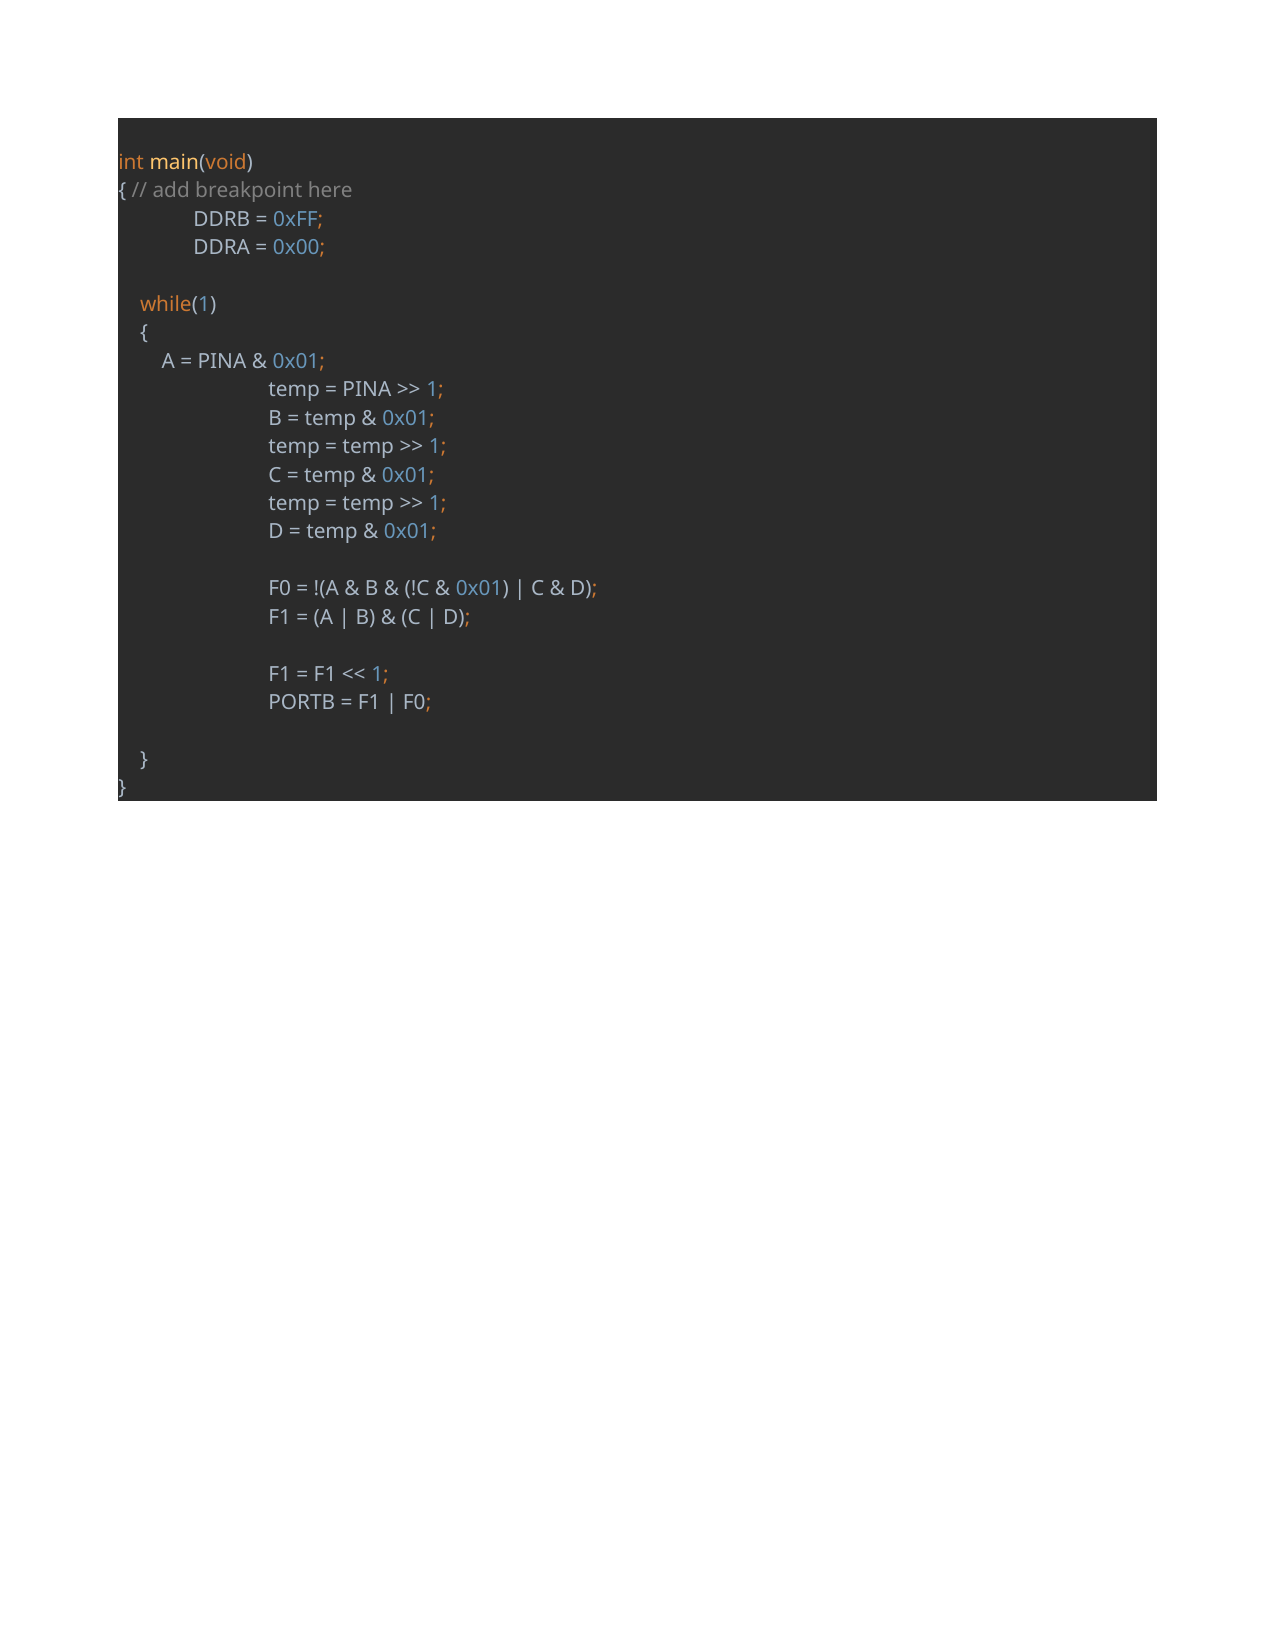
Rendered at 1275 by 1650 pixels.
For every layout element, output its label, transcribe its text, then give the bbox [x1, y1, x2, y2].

text int main(void) { // add breakpoint here DDRB = 0xFF; DDRA = 0x00; while(1) { A = PINA & 0x01; temp = PINA >> 1; B = temp & 0x01; temp = temp >> 1; C = temp & 0x01; temp = temp >> 1; D = temp & 0x01; F0 = !(A & B & (!C & 0x01) | C & D); F1 = (A | B) & (C | D); F1 = F1 << 1; PORTB = F1 | F0; } } [118, 118, 1157, 801]
